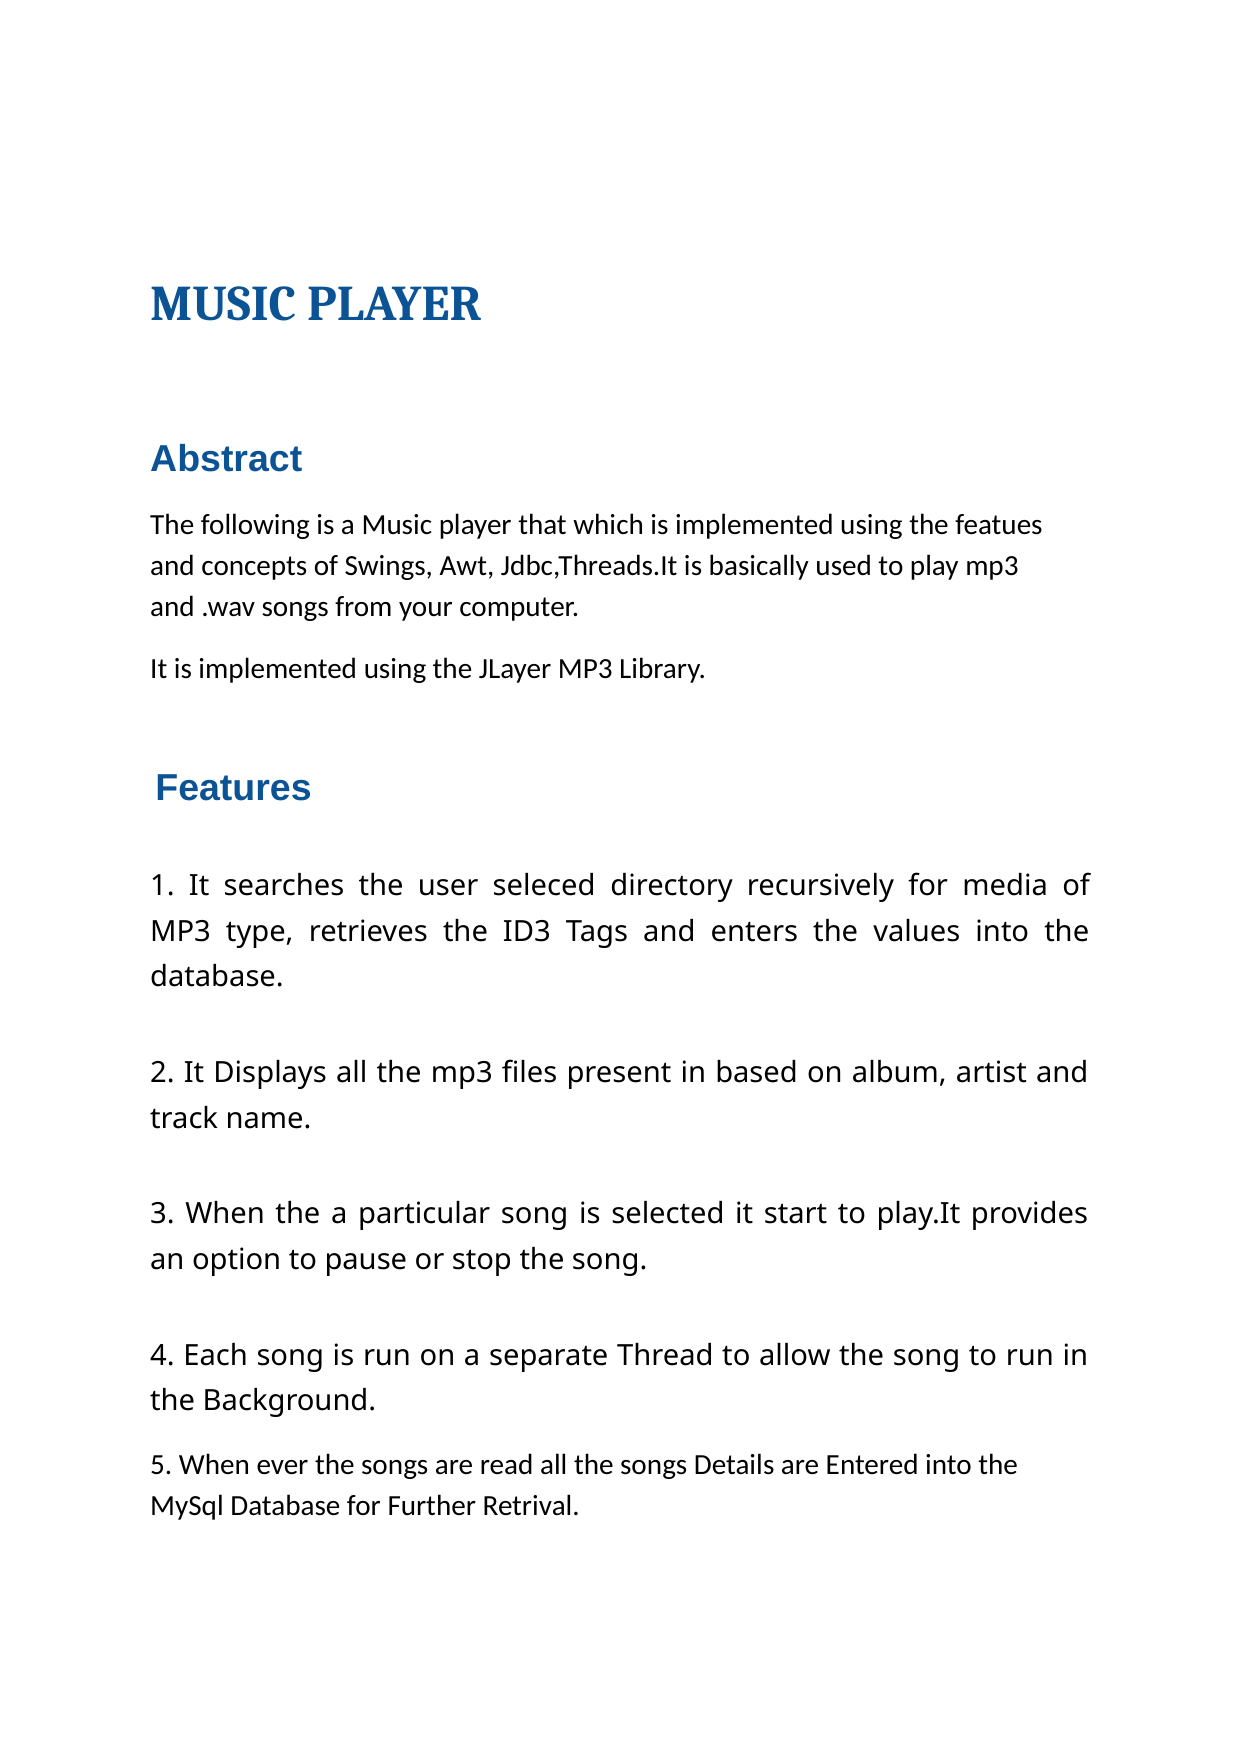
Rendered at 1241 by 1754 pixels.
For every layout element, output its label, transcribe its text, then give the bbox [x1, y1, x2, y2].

text 4. Each song is run on a separate Thread to allow the song to run in the Background. [150, 1334, 1090, 1419]
text The following is a Music player that which is implemented using the featues and concepts of Swings, Awt, Jdbc,Threads.It is basically used to play mp3 and .wav songs from your computer. [150, 506, 1090, 624]
text Abstract [150, 436, 1090, 479]
text 5. When ever the songs are read all the songs Details are Entered into the MySql Database for Further Retrival. [150, 1446, 1090, 1522]
subtitle MUSIC PLAYER [150, 275, 1090, 333]
table_cell [150, 202, 1095, 234]
text 1. It searches the user seleced directory recursively for media of MP3 type, retrieves the ID3 Tags and enters the values into the database. [150, 864, 1090, 995]
subtitle It is implemented using the JLayer MP3 Library. [150, 650, 1090, 686]
table_cell [150, 150, 1095, 202]
text 3. When the a particular song is selected it start to play.It provides an option to pause or stop the song. [150, 1193, 1090, 1278]
text Features [150, 765, 1090, 808]
text 2. It Displays all the mp3 files present in based on album, artist and track name. [150, 1051, 1090, 1137]
